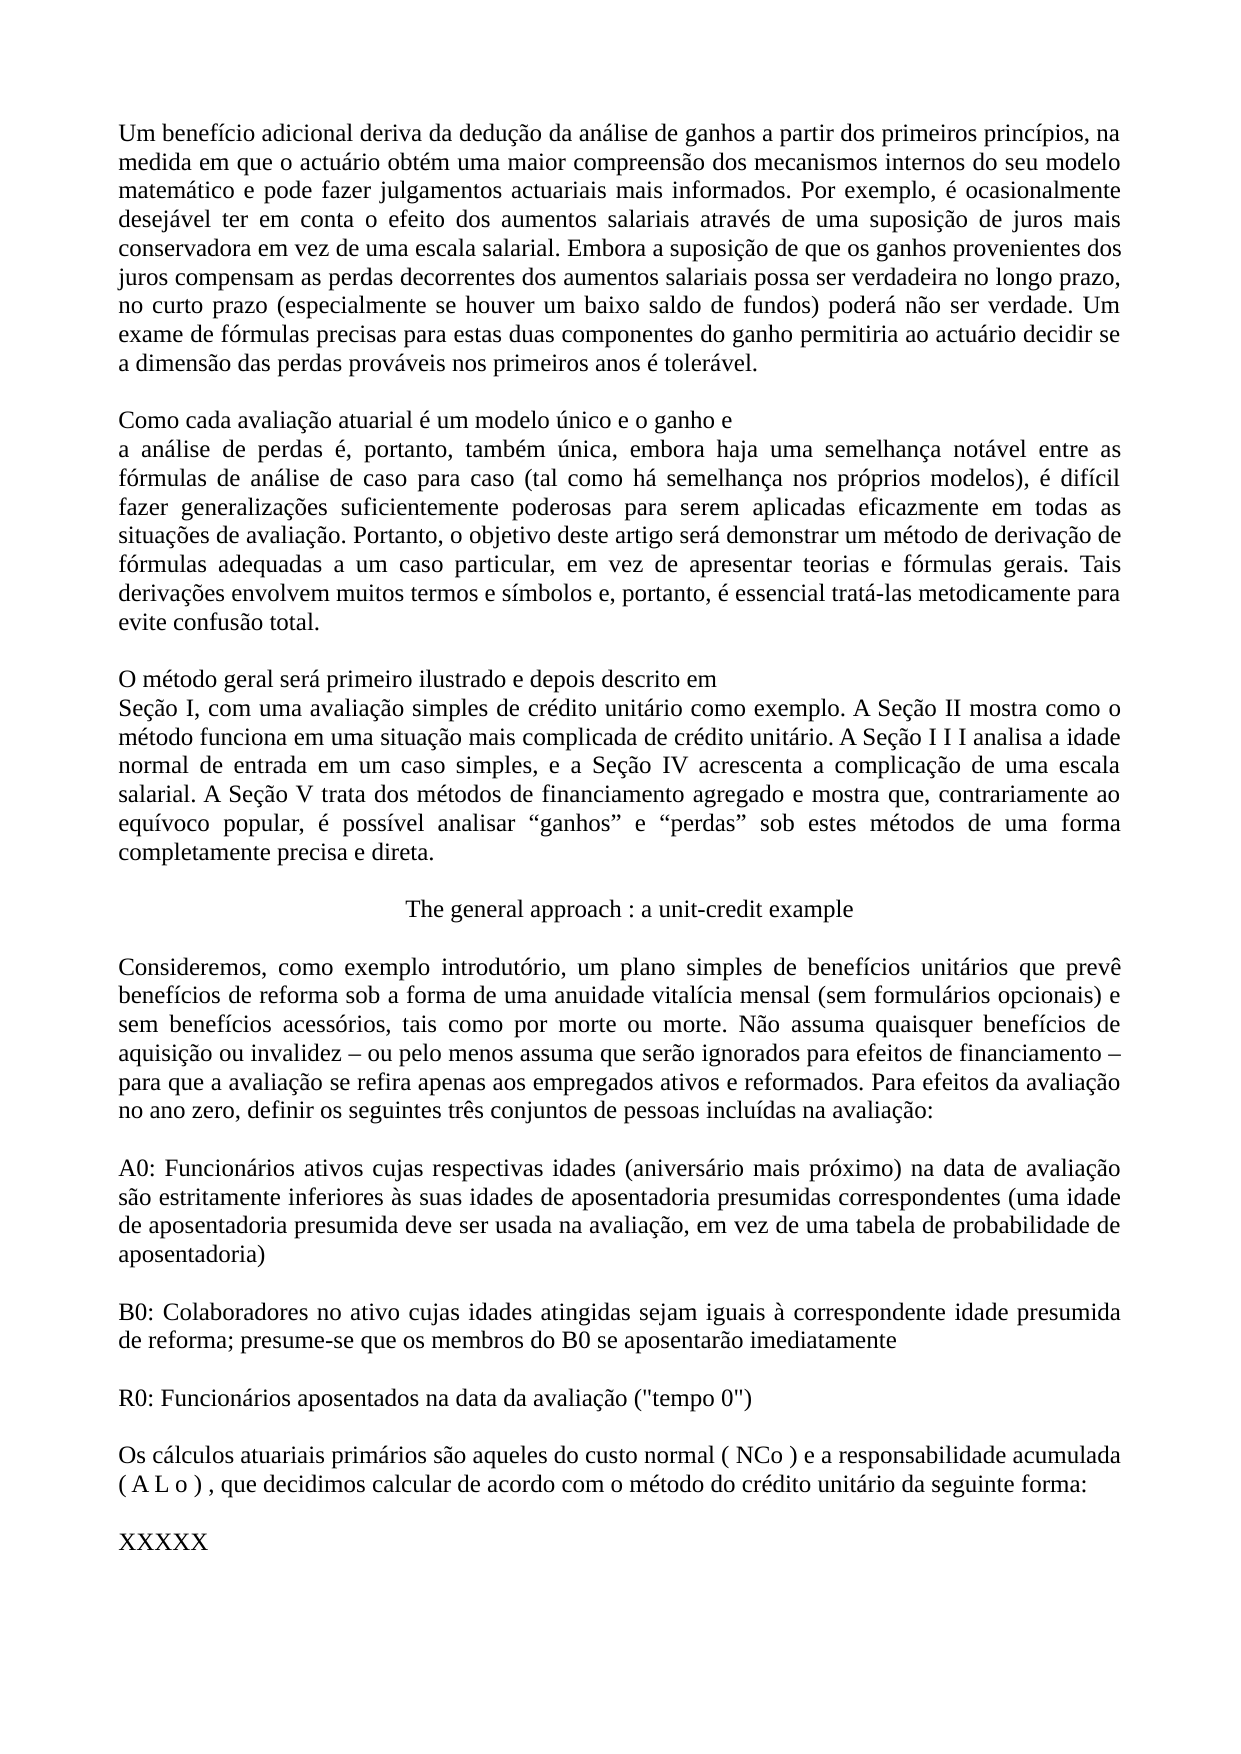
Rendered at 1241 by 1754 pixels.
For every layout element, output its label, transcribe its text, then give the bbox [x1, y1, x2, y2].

text Um benefício adicional deriva da dedução da análise de ganhos a partir dos primeiros princípios, na medida em que o actuário obtém uma maior compreensão dos mecanismos internos do seu modelo matemático e pode fazer julgamentos actuariais mais informados. Por exemplo, é ocasionalmente desejável ter em conta o efeito dos aumentos salariais através de uma suposição de juros mais conservadora em vez de uma escala salarial. Embora a suposição de que os ganhos provenientes dos juros compensam as perdas decorrentes dos aumentos salariais possa ser verdadeira no longo prazo, no curto prazo (especialmente se houver um baixo saldo de fundos) poderá não ser verdade. Um exame de fórmulas precisas para estas duas componentes do ganho permitiria ao actuário decidir se a dimensão das perdas prováveis nos primeiros anos é tolerável. [118, 118, 1122, 377]
text B0: Colaboradores no ativo cujas idades atingidas sejam iguais à correspondente idade presumida de reforma; presume-se que os membros do B0 se aposentarão imediatamente [118, 1297, 1122, 1354]
text The general approach : a unit-credit example [118, 894, 1122, 923]
text Como cada avaliação atuarial é um modelo único e o ganho e [118, 406, 1122, 434]
text Seção I, com uma avaliação simples de crédito unitário como exemplo. A Seção II mostra como o método funciona em uma situação mais complicada de crédito unitário. A Seção I I I analisa a idade normal de entrada em um caso simples, e a Seção IV acrescenta a complicação de uma escala salarial. A Seção V trata dos métodos de financiamento agregado e mostra que, contrariamente ao equívoco popular, é possível analisar “ganhos” e “perdas” sob estes métodos de uma forma completamente precisa e direta. [118, 693, 1122, 866]
text R0: Funcionários aposentados na data da avaliação ("tempo 0") [118, 1383, 1122, 1412]
text Os cálculos atuariais primários são aqueles do custo normal ( NCo ) e a responsabilidade acumulada ( A L o ) , que decidimos calcular de acordo com o método do crédito unitário da seguinte forma: [118, 1441, 1122, 1498]
text a análise de perdas é, portanto, também única, embora haja uma semelhança notável entre as fórmulas de análise de caso para caso (tal como há semelhança nos próprios modelos), é difícil fazer generalizações suficientemente poderosas para serem aplicadas eficazmente em todas as situações de avaliação. Portanto, o objetivo deste artigo será demonstrar um método de derivação de fórmulas adequadas a um caso particular, em vez de apresentar teorias e fórmulas gerais. Tais derivações envolvem muitos termos e símbolos e, portanto, é essencial tratá-las metodicamente para [118, 434, 1122, 607]
text Consideremos, como exemplo introdutório, um plano simples de benefícios unitários que prevê benefícios de reforma sob a forma de uma anuidade vitalícia mensal (sem formulários opcionais) e sem benefícios acessórios, tais como por morte ou morte. Não assuma quaisquer benefícios de aquisição ou invalidez – ou pelo menos assuma que serão ignorados para efeitos de financiamento – para que a avaliação se refira apenas aos empregados ativos e reformados. Para efeitos da avaliação no ano zero, definir os seguintes três conjuntos de pessoas incluídas na avaliação: [118, 952, 1122, 1124]
text evite confusão total. [118, 607, 1122, 636]
text A0: Funcionários ativos cujas respectivas idades (aniversário mais próximo) na data de avaliação são estritamente inferiores às suas idades de aposentadoria presumidas correspondentes (uma idade de aposentadoria presumida deve ser usada na avaliação, em vez de uma tabela de probabilidade de aposentadoria) [118, 1153, 1122, 1268]
text XXXXX [118, 1527, 1122, 1556]
text O método geral será primeiro ilustrado e depois descrito em [118, 664, 1122, 693]
